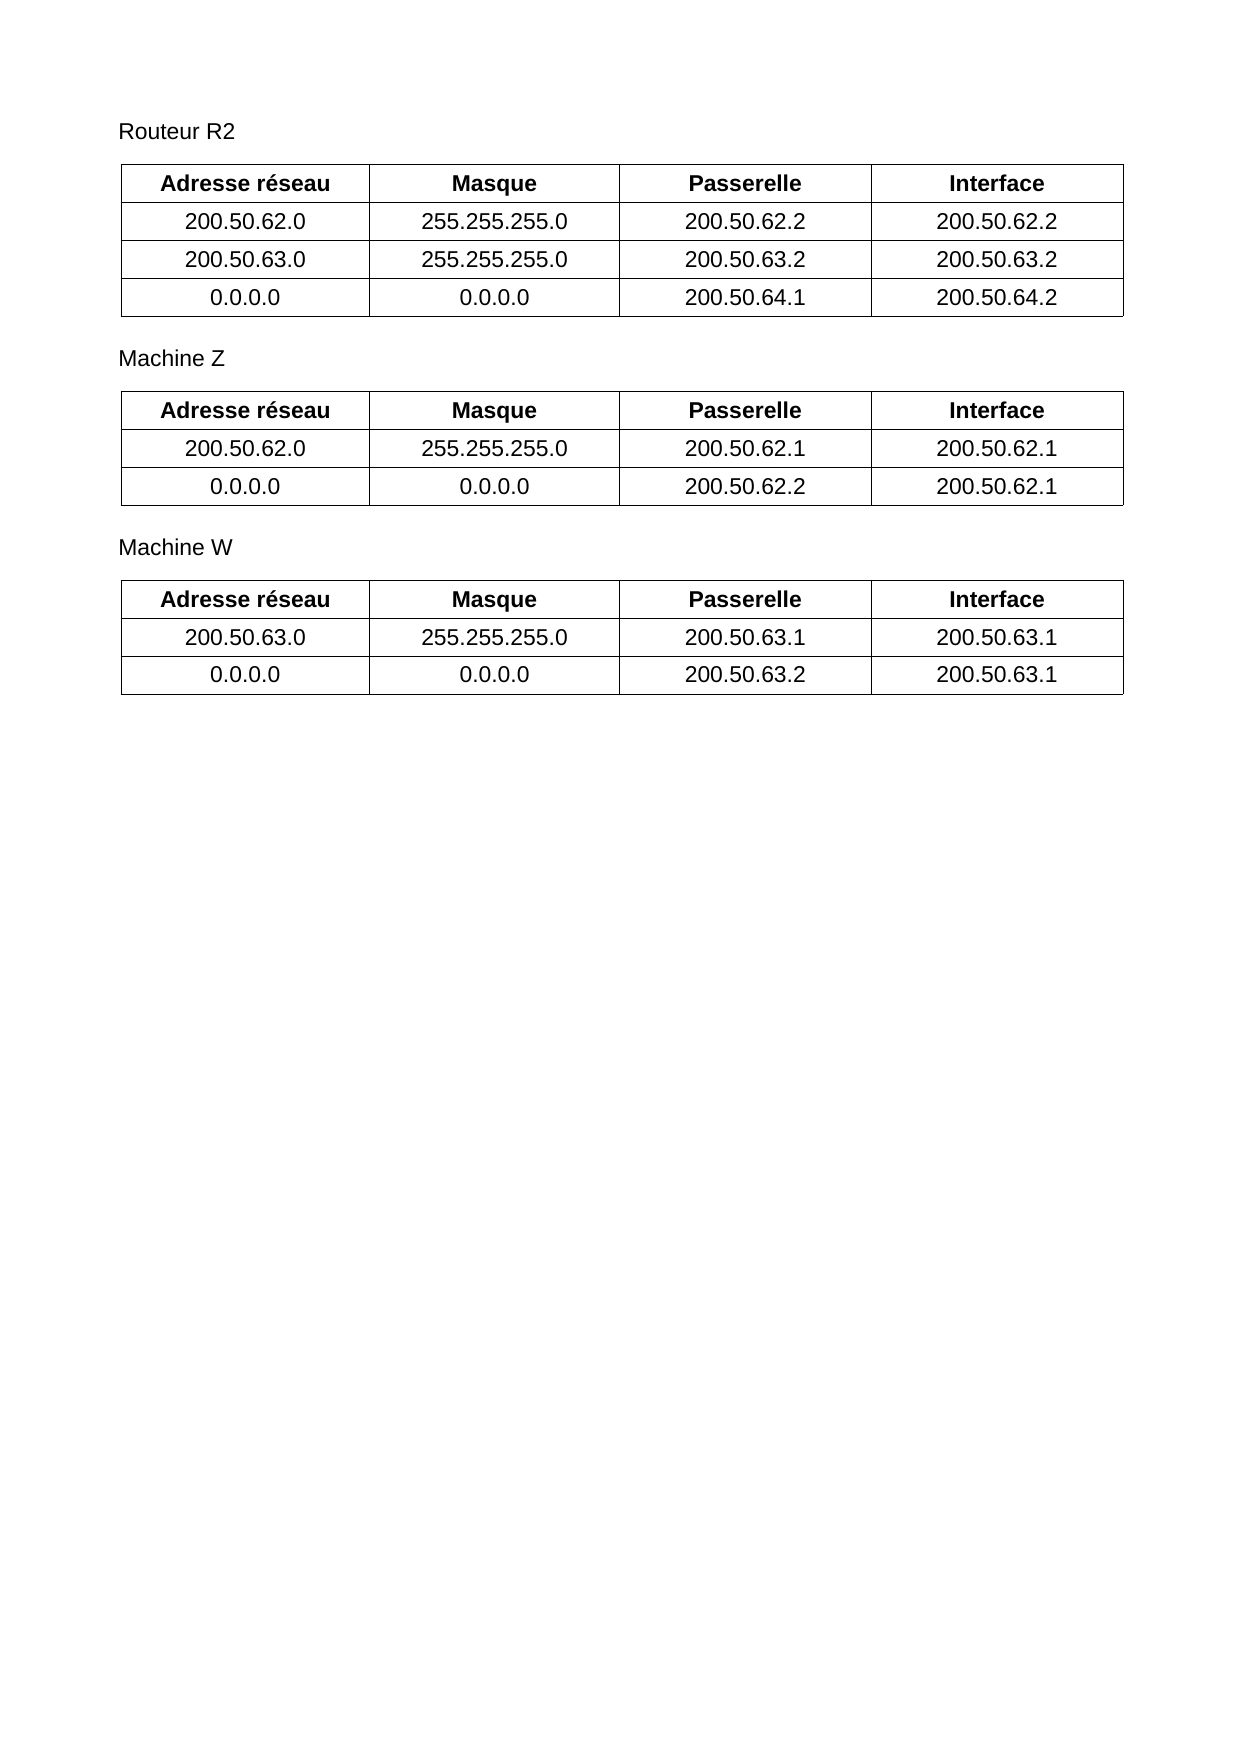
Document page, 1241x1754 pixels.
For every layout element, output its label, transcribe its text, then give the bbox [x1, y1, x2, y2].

table_cell 200.50.63.2 [620, 657, 871, 693]
table_cell 200.50.62.0 [122, 430, 369, 467]
table_cell 200.50.63.0 [122, 241, 369, 278]
table_cell 200.50.62.1 [620, 430, 871, 467]
text Machine W [118, 533, 1122, 560]
table_cell 200.50.62.2 [872, 203, 1123, 240]
table_header Passerelle [620, 165, 871, 202]
table_header Adresse réseau [122, 165, 369, 202]
table_header Interface [872, 581, 1123, 618]
table_header Masque [370, 581, 619, 618]
table_cell 255.255.255.0 [370, 619, 619, 656]
table_header Adresse réseau [122, 581, 369, 618]
table_header Adresse réseau [122, 392, 369, 429]
text Routeur R2 [118, 118, 1122, 144]
table_cell 200.50.63.2 [872, 241, 1123, 278]
table_cell 200.50.63.1 [872, 619, 1123, 656]
table_cell 200.50.64.1 [620, 279, 871, 316]
table_cell 0.0.0.0 [122, 468, 369, 505]
table_cell 200.50.63.1 [620, 619, 871, 656]
table_cell 200.50.63.1 [872, 657, 1123, 693]
table_header Passerelle [620, 392, 871, 429]
table_cell 0.0.0.0 [370, 279, 619, 316]
table_cell 200.50.63.2 [620, 241, 871, 278]
table_cell 200.50.64.2 [872, 279, 1123, 316]
table_cell 255.255.255.0 [370, 241, 619, 278]
table_cell 200.50.62.2 [620, 468, 871, 505]
table_header Interface [872, 392, 1123, 429]
table_cell 200.50.62.1 [872, 430, 1123, 467]
table_cell 200.50.63.0 [122, 619, 369, 656]
table_header Masque [370, 165, 619, 202]
table_cell 255.255.255.0 [370, 203, 619, 240]
table_cell 200.50.62.2 [620, 203, 871, 240]
table_cell 200.50.62.1 [872, 468, 1123, 505]
table_cell 255.255.255.0 [370, 430, 619, 467]
table_cell 0.0.0.0 [122, 279, 369, 316]
table_cell 200.50.62.0 [122, 203, 369, 240]
table_header Interface [872, 165, 1123, 202]
table_cell 0.0.0.0 [370, 468, 619, 505]
table_header Passerelle [620, 581, 871, 618]
table_cell 0.0.0.0 [370, 657, 619, 693]
table_header Masque [370, 392, 619, 429]
text Machine Z [118, 345, 1122, 371]
table_cell 0.0.0.0 [122, 657, 369, 693]
